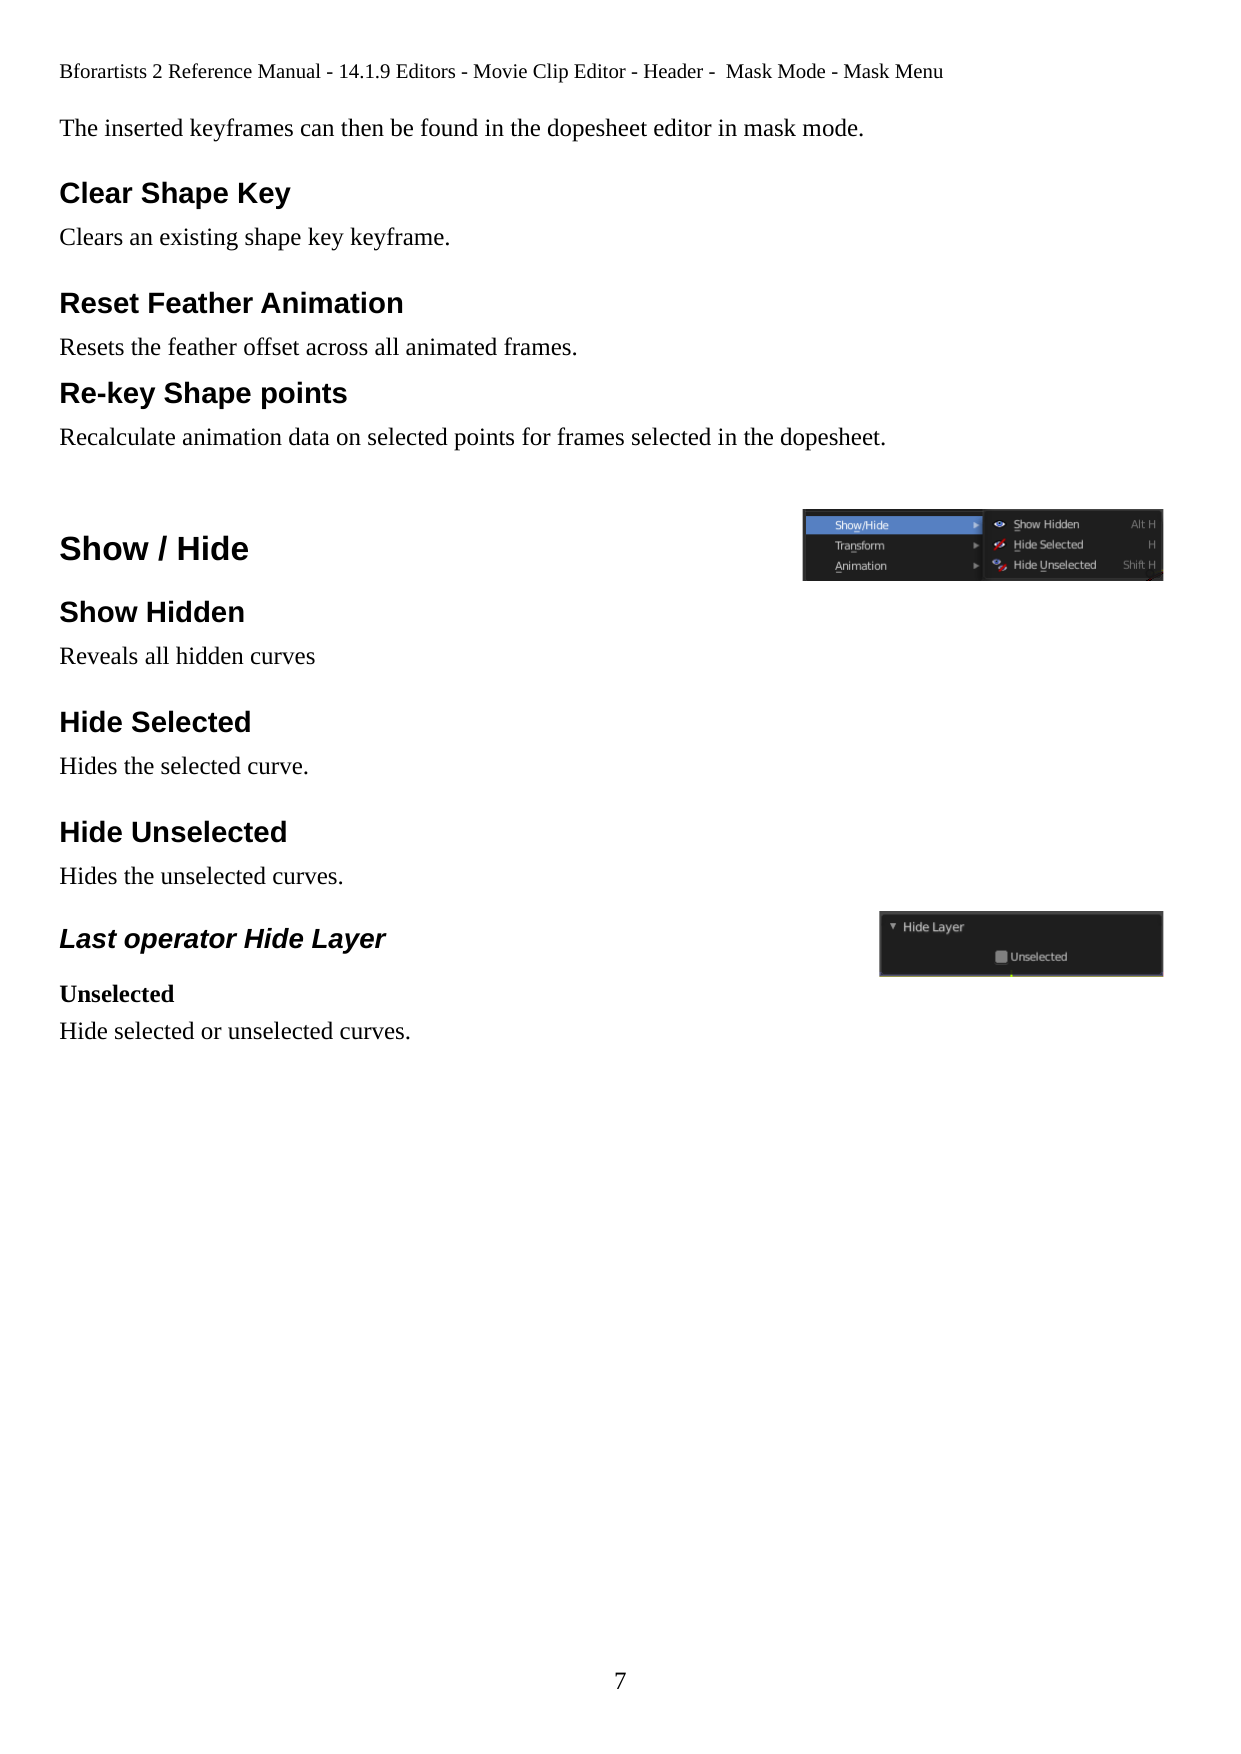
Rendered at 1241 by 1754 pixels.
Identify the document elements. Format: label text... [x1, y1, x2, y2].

subtitle [1164, 529, 1181, 568]
list Resets the feather offset across all animated frames. [59, 332, 1181, 361]
picture [879, 911, 1164, 977]
subtitle Show Hidden [59, 595, 1181, 628]
text Reveals all hidden curves [59, 641, 1181, 670]
text Hide selected or unselected curves. [59, 1016, 1181, 1044]
subtitle Hide Unselected [59, 814, 1181, 848]
subtitle Hide Selected [59, 705, 1181, 738]
list Recalculate animation data on selected points for frames selected in the dopesheet. [59, 422, 1181, 451]
picture [802, 509, 1164, 581]
subtitle [1164, 922, 1181, 954]
text Hides the selected curve. [59, 751, 1181, 780]
subtitle Reset Feather Animation [59, 286, 1181, 320]
subtitle Show / Hide [59, 529, 802, 568]
subtitle Unselected [59, 979, 1181, 1008]
subtitle Clear Shape Key [59, 176, 1181, 210]
text Clears an existing shape key keyframe. [59, 222, 1181, 251]
subtitle Re-key Shape points [59, 376, 1181, 409]
text Hides the unselected curves. [59, 861, 1181, 889]
subtitle Last operator Hide Layer [59, 922, 879, 954]
text The inserted keyframes can then be found in the dopesheet editor in mask mode. [59, 113, 1181, 141]
